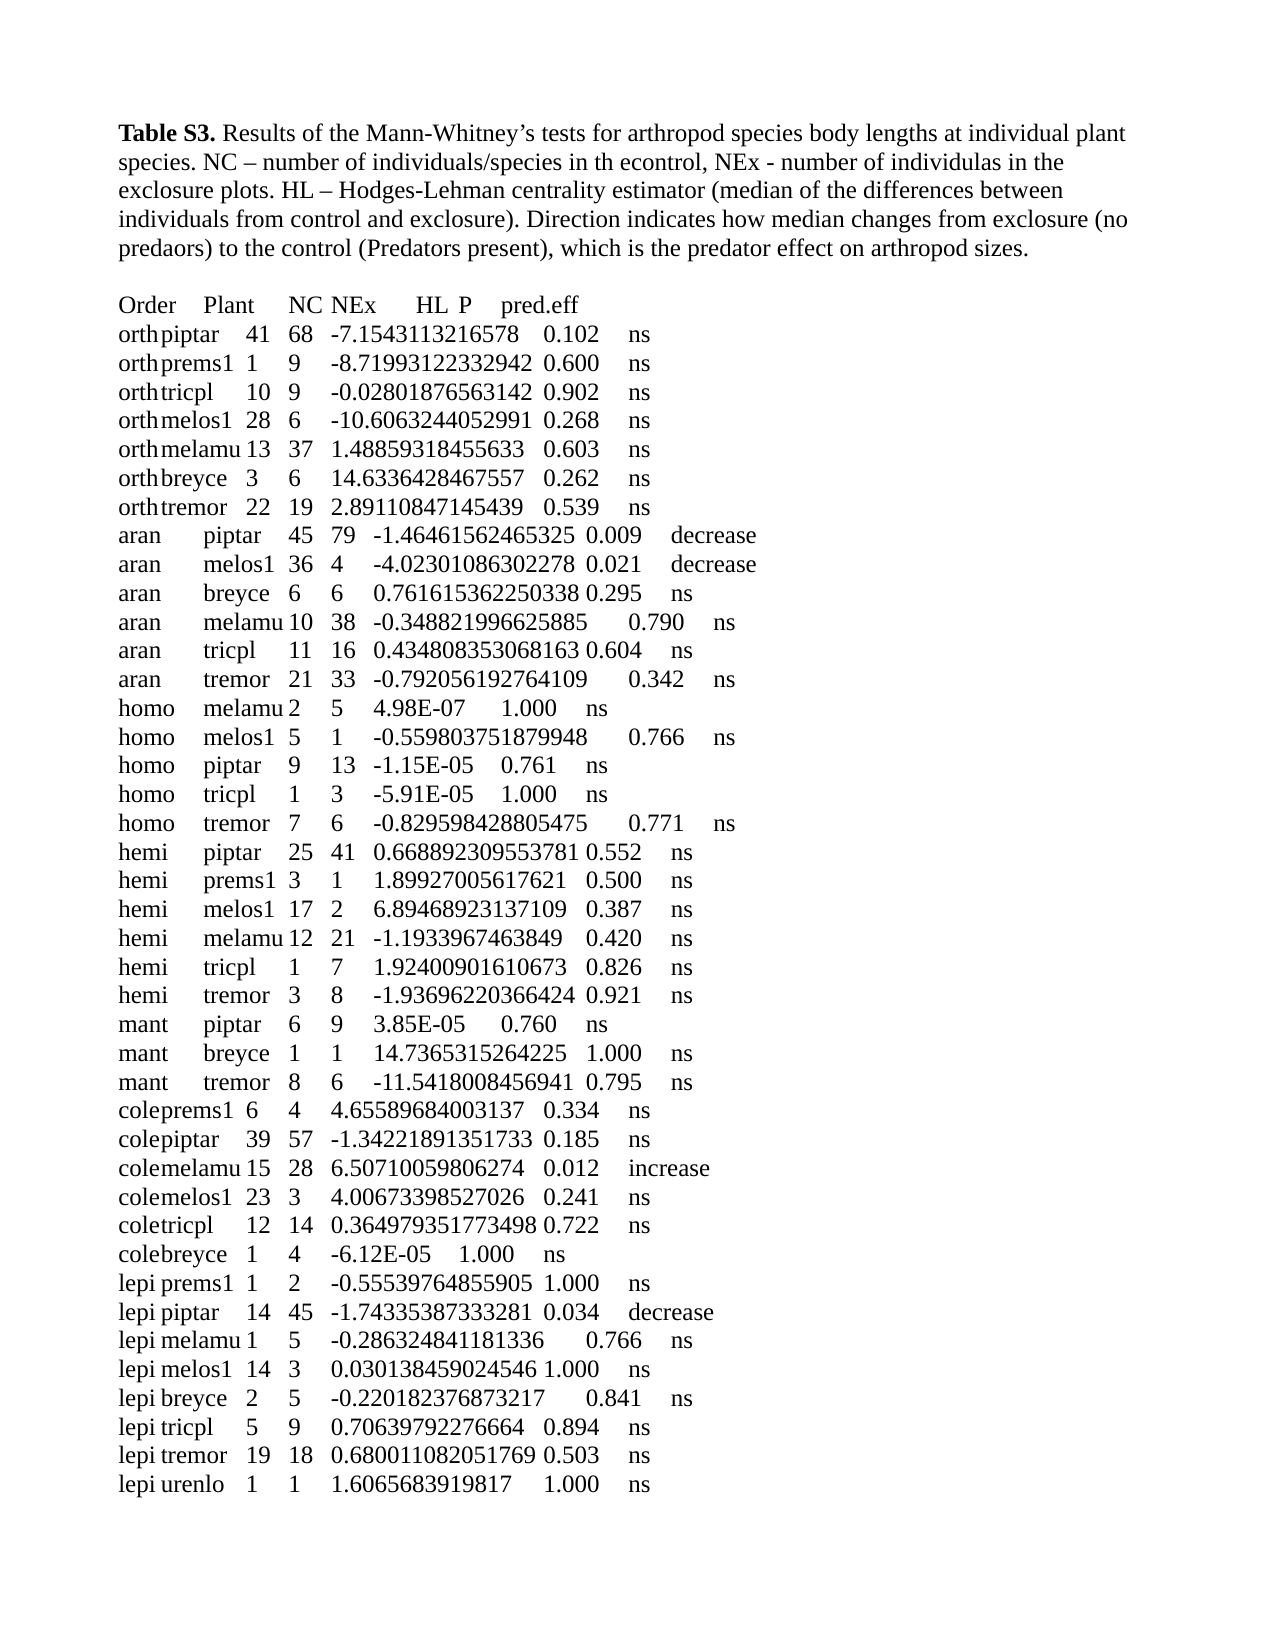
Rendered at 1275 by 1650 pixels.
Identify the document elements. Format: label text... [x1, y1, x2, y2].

text aran piptar 45 79 -1.46461562465325 0.009 decrease [118, 521, 1157, 549]
text lepi piptar 14 45 -1.74335387333281 0.034 decrease [118, 1297, 1157, 1326]
text homo piptar 9 13 -1.15E-05 0.761 ns [118, 751, 1157, 779]
text aran tremor 21 33 -0.792056192764109 0.342 ns [118, 664, 1157, 693]
text cole melos1 23 3 4.00673398527026 0.241 ns [118, 1182, 1157, 1211]
text mant breyce 1 1 14.7365315264225 1.000 ns [118, 1038, 1157, 1067]
text homo tricpl 1 3 -5.91E-05 1.000 ns [118, 779, 1157, 808]
text aran tricpl 11 16 0.434808353068163 0.604 ns [118, 636, 1157, 664]
text hemi piptar 25 41 0.668892309553781 0.552 ns [118, 837, 1157, 866]
text orth piptar 41 68 -7.1543113216578 0.102 ns [118, 319, 1157, 348]
text mant piptar 6 9 3.85E-05 0.760 ns [118, 1009, 1157, 1038]
text cole prems1 6 4 4.65589684003137 0.334 ns [118, 1096, 1157, 1124]
text orth tricpl 10 9 -0.02801876563142 0.902 ns [118, 377, 1157, 406]
text mant tremor 8 6 -11.5418008456941 0.795 ns [118, 1067, 1157, 1096]
text homo melamu 2 5 4.98E-07 1.000 ns [118, 693, 1157, 722]
text orth melamu 13 37 1.48859318455633 0.603 ns [118, 434, 1157, 463]
text hemi melos1 17 2 6.89468923137109 0.387 ns [118, 894, 1157, 923]
text hemi tricpl 1 7 1.92400901610673 0.826 ns [118, 952, 1157, 981]
text homo melos1 5 1 -0.559803751879948 0.766 ns [118, 722, 1157, 751]
text cole piptar 39 57 -1.34221891351733 0.185 ns [118, 1124, 1157, 1153]
text lepi tricpl 5 9 0.70639792276664 0.894 ns [118, 1412, 1157, 1441]
text aran melos1 36 4 -4.02301086302278 0.021 decrease [118, 549, 1157, 578]
text cole breyce 1 4 -6.12E-05 1.000 ns [118, 1239, 1157, 1268]
text orth melos1 28 6 -10.6063244052991 0.268 ns [118, 406, 1157, 434]
text aran melamu 10 38 -0.348821996625885 0.790 ns [118, 607, 1157, 636]
text homo tremor 7 6 -0.829598428805475 0.771 ns [118, 808, 1157, 837]
text lepi melos1 14 3 0.030138459024546 1.000 ns [118, 1354, 1157, 1383]
text Table S3. Results of the Mann-Whitney’s tests for arthropod species body lengths at individual plant species. NC – number of individuals/species in th econtrol, NEx - number of individulas in the exclosure plots. HL – Hodges-Lehman centrality estimator (median of the differences between individuals from control and exclosure). Direction indicates how median changes from exclosure (no predaors) to the control (Predators present), which is the predator effect on arthropod sizes. [118, 118, 1157, 262]
text cole melamu 15 28 6.50710059806274 0.012 increase [118, 1153, 1157, 1182]
text hemi melamu 12 21 -1.1933967463849 0.420 ns [118, 923, 1157, 952]
text lepi urenlo 1 1 1.6065683919817 1.000 ns [118, 1469, 1157, 1498]
text orth prems1 1 9 -8.71993122332942 0.600 ns [118, 348, 1157, 377]
text lepi breyce 2 5 -0.220182376873217 0.841 ns [118, 1383, 1157, 1412]
text lepi melamu 1 5 -0.286324841181336 0.766 ns [118, 1326, 1157, 1354]
text cole tricpl 12 14 0.364979351773498 0.722 ns [118, 1211, 1157, 1239]
text hemi tremor 3 8 -1.93696220366424 0.921 ns [118, 981, 1157, 1009]
text aran breyce 6 6 0.761615362250338 0.295 ns [118, 578, 1157, 607]
text orth tremor 22 19 2.89110847145439 0.539 ns [118, 492, 1157, 521]
text orth breyce 3 6 14.6336428467557 0.262 ns [118, 463, 1157, 492]
text lepi prems1 1 2 -0.55539764855905 1.000 ns [118, 1268, 1157, 1297]
text lepi tremor 19 18 0.680011082051769 0.503 ns [118, 1441, 1157, 1469]
text Order Plant NC NEx HL P pred.eff [118, 291, 1157, 319]
text hemi prems1 3 1 1.89927005617621 0.500 ns [118, 866, 1157, 894]
